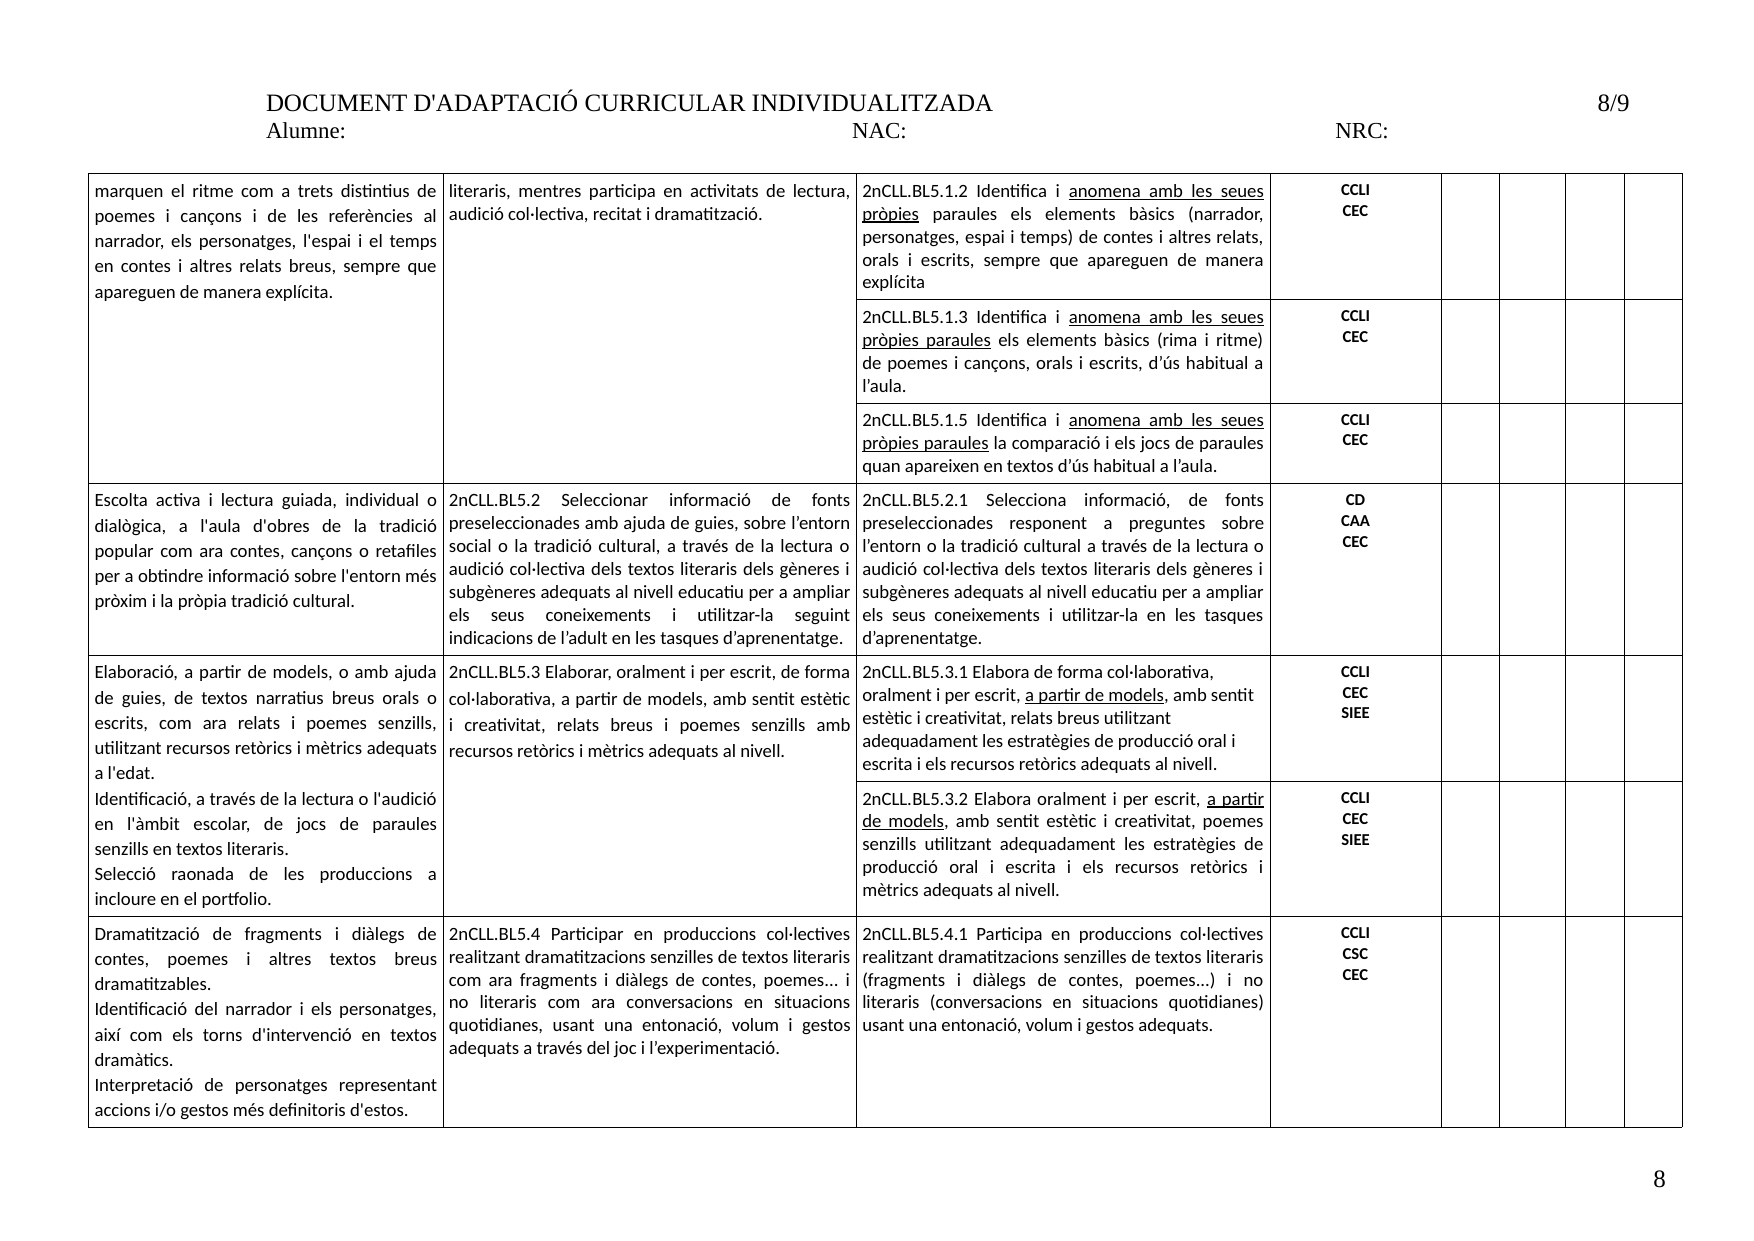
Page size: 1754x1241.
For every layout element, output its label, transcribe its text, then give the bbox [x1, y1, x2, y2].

table_cell [1625, 782, 1682, 916]
table_cell Dramatització de fragments i diàlegs de contes, poemes i altres textos breus dramatitzables. Identificació del narrador i els personatges, així com els torns d'intervenció en textos dramàtics. Interpretació de personatges representant accions i/o gestos més definitoris d'estos. [89, 917, 443, 1127]
table_cell [1500, 404, 1565, 483]
table_cell 2nCLL.BL5.1.2 Identifica i anomena amb les seues pròpies paraules els elements bàsics (narrador, personatges, espai i temps) de contes i altres relats, orals i escrits, sempre que apareguen de manera explícita [857, 174, 1270, 299]
table_cell [1442, 174, 1499, 299]
table_cell CCLI CEC [1271, 404, 1441, 483]
table_cell [1566, 917, 1624, 1127]
table_cell [1500, 174, 1565, 299]
table_cell [1566, 484, 1624, 655]
table_cell [1500, 917, 1565, 1127]
table_cell 2nCLL.BL5.2.1 Selecciona informació, de fonts preseleccionades responent a preguntes sobre l’entorn o la tradició cultural a través de la lectura o audició col·lectiva dels textos literaris dels gèneres i subgèneres adequats al nivell educatiu per a ampliar els seus coneixements i utilitzar-la en les tasques d’aprenentatge. [857, 484, 1270, 655]
table_cell [1566, 656, 1624, 781]
table_cell [1500, 484, 1565, 655]
table_cell [1442, 484, 1499, 655]
table_cell [1566, 782, 1624, 916]
table_cell marquen el ritme com a trets distintius de poemes i cançons i de les referències al narrador, els personatges, l'espai i el temps en contes i altres relats breus, sempre que apareguen de manera explícita. [89, 174, 443, 483]
table_cell 2nCLL.BL5.4.1 Participa en produccions col·lectives realitzant dramatitzacions senzilles de textos literaris (fragments i diàlegs de contes, poemes...) i no literaris (conversacions en situacions quotidianes) usant una entonació, volum i gestos adequats. [857, 917, 1270, 1127]
table_cell [1442, 404, 1499, 483]
table_cell 2nCLL.BL5.4 Participar en produccions col·lectives realitzant dramatitzacions senzilles de textos literaris com ara fragments i diàlegs de contes, poemes... i no literaris com ara conversacions en situacions quotidianes, usant una entonació, volum i gestos adequats a través del joc i l’experimentació. [444, 917, 856, 1127]
table_cell CD CAA CEC [1271, 484, 1441, 655]
table_cell 2nCLL.BL5.1.3 Identifica i anomena amb les seues pròpies paraules els elements bàsics (rima i ritme) de poemes i cançons, orals i escrits, d’ús habitual a l’aula. [857, 300, 1270, 402]
table_cell [1442, 917, 1499, 1127]
table_cell CCLI CEC [1271, 300, 1441, 402]
table_cell [1442, 300, 1499, 402]
table_cell [1500, 656, 1565, 781]
table_cell literaris, mentres participa en activitats de lectura, audició col·lectiva, recitat i dramatització. [444, 174, 856, 483]
table_cell [1442, 656, 1499, 781]
table_cell [1500, 300, 1565, 402]
table_cell [1625, 656, 1682, 781]
table_cell 2nCLL.BL5.1.5 Identifica i anomena amb les seues pròpies paraules la comparació i els jocs de paraules quan apareixen en textos d’ús habitual a l’aula. [857, 404, 1270, 483]
table_cell Escolta activa i lectura guiada, individual o dialògica, a l'aula d'obres de la tradició popular com ara contes, cançons o retafiles per a obtindre informació sobre l'entorn més pròxim i la pròpia tradició cultural. [89, 484, 443, 655]
table_cell [1625, 300, 1682, 402]
table_cell [1566, 300, 1624, 402]
table_cell [1500, 782, 1565, 916]
table_cell Elaboració, a partir de models, o amb ajuda de guies, de textos narratius breus orals o escrits, com ara relats i poemes senzills, utilitzant recursos retòrics i mètrics adequats a l'edat. Identificació, a través de la lectura o l'audició en l'àmbit escolar, de jocs de paraules senzills en textos literaris. Selecció raonada de les produccions a incloure en el portfolio. [89, 656, 443, 916]
table_cell [1625, 404, 1682, 483]
table_cell [1442, 782, 1499, 916]
table_cell 2nCLL.BL5.3.2 Elabora oralment i per escrit, a partir de models, amb sentit estètic i creativitat, poemes senzills utilitzant adequadament les estratègies de producció oral i escrita i els recursos retòrics i mètrics adequats al nivell. [857, 782, 1270, 916]
table_cell 2nCLL.BL5.2 Seleccionar informació de fonts preseleccionades amb ajuda de guies, sobre l’entorn social o la tradició cultural, a través de la lectura o audició col·lectiva dels textos literaris dels gèneres i subgèneres adequats al nivell educatiu per a ampliar els seus coneixements i utilitzar-la seguint indicacions de l’adult en les tasques d’aprenentatge. [444, 484, 856, 655]
table_cell 2nCLL.BL5.3.1 Elabora de forma col·laborativa, oralment i per escrit, a partir de models, amb sentit estètic i creativitat, relats breus utilitzant adequadament les estratègies de producció oral i escrita i els recursos retòrics adequats al nivell. [857, 656, 1270, 781]
table_cell [1625, 917, 1682, 1127]
table_cell 2nCLL.BL5.3 Elaborar, oralment i per escrit, de forma col·laborativa, a partir de models, amb sentit estètic i creativitat, relats breus i poemes senzills amb recursos retòrics i mètrics adequats al nivell. [444, 656, 856, 916]
table_cell CCLI CEC [1271, 174, 1441, 299]
table_cell [1566, 174, 1624, 299]
table_cell [1566, 404, 1624, 483]
table_cell CCLI CSC CEC [1271, 917, 1441, 1127]
table_cell CCLI CEC SIEE [1271, 782, 1441, 916]
table_cell [1625, 174, 1682, 299]
table_cell [1625, 484, 1682, 655]
table_cell CCLI CEC SIEE [1271, 656, 1441, 781]
